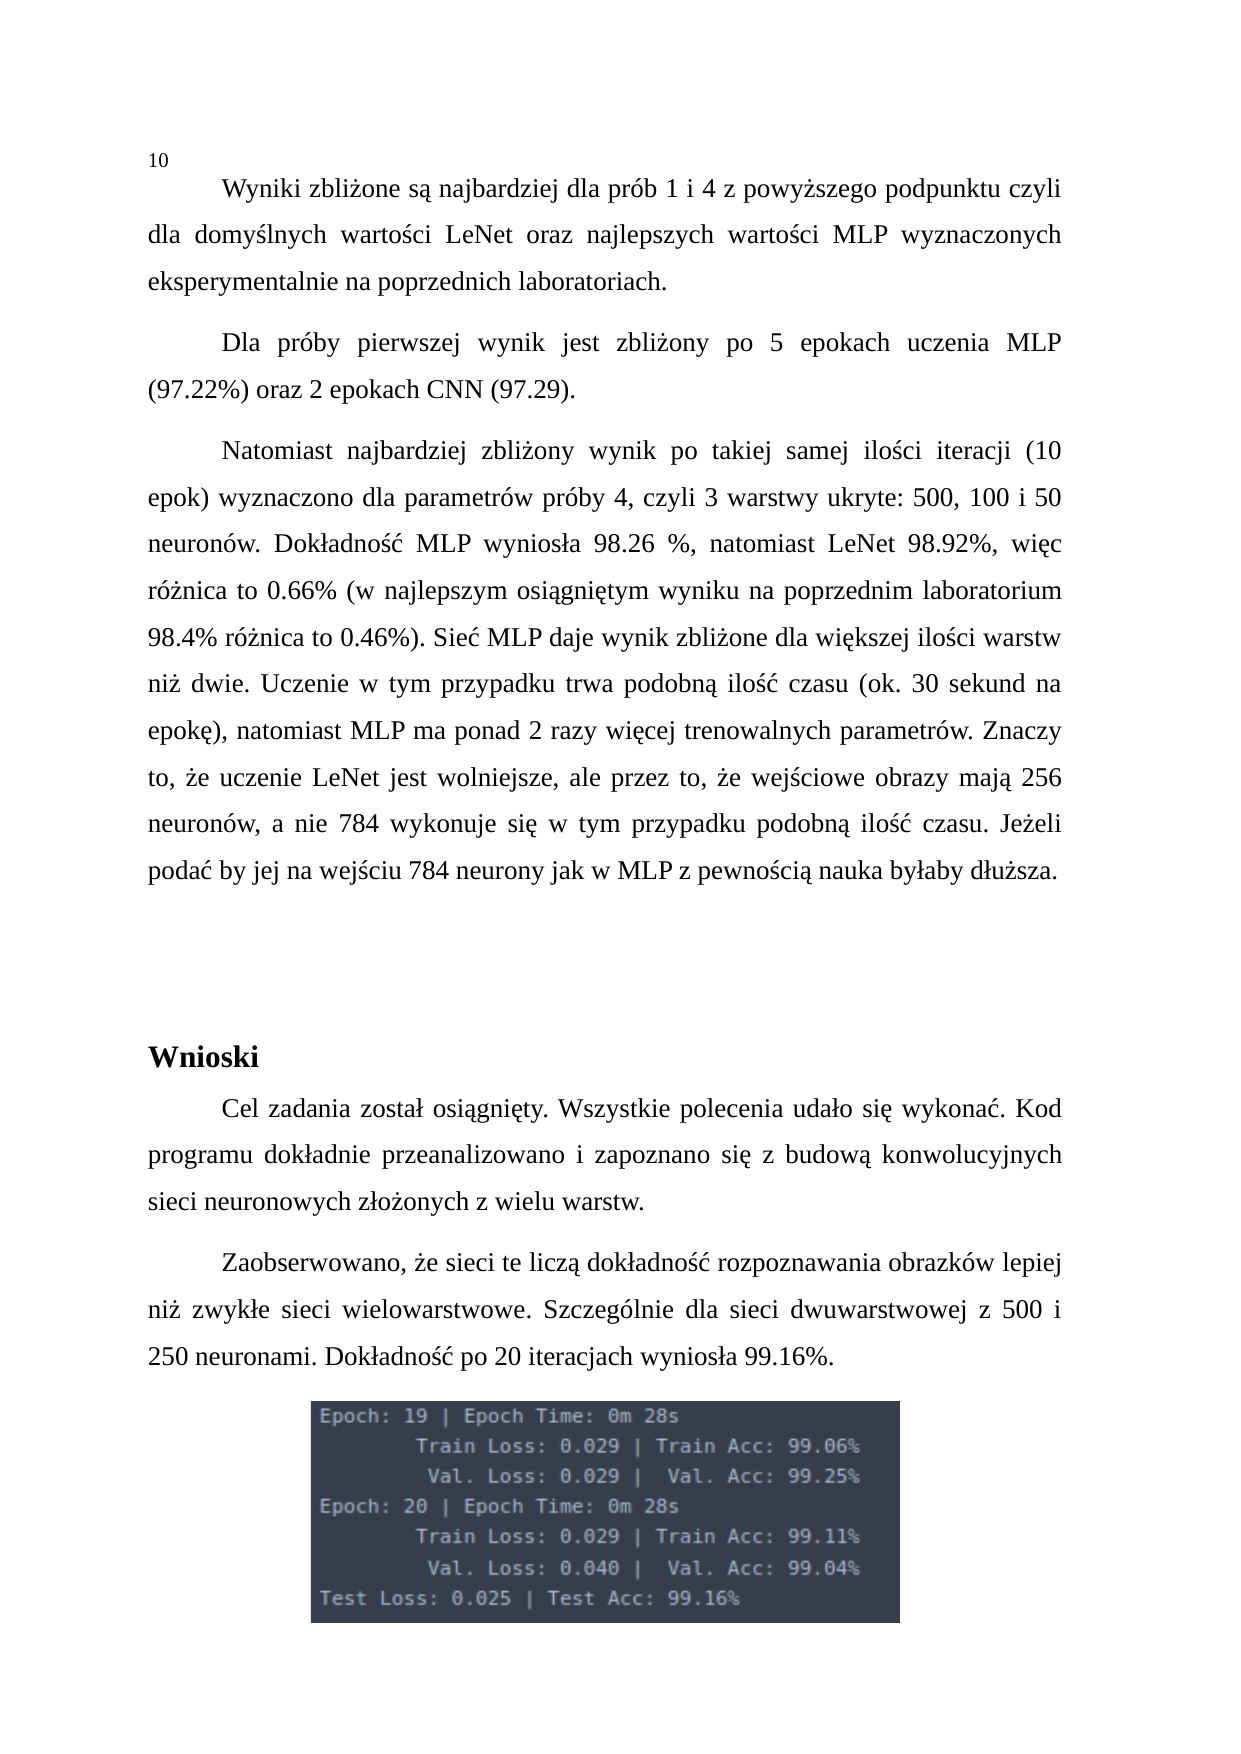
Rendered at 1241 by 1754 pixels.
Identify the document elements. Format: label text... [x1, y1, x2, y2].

text Dla próby pierwszej wynik jest zbliżony po 5 epokach uczenia MLP (97.22%) oraz 2 epokach CNN (97.29). [148, 326, 1063, 404]
text Natomiast najbardziej zbliżony wynik po takiej samej ilości iteracji (10 epok) wyznaczono dla parametrów próby 4, czyli 3 warstwy ukryte: 500, 100 i 50 neuronów. Dokładność MLP wyniosła 98.26 %, natomiast LeNet 98.92%, więc różnica to 0.66% (w najlepszym osiągniętym wyniku na poprzednim laboratorium 98.4% różnica to 0.46%). Sieć MLP daje wynik zbliżone dla większej ilości warstw niż dwie. Uczenie w tym przypadku trwa podobną ilość czasu (ok. 30 sekund na epokę), natomiast MLP ma ponad 2 razy więcej trenowalnych parametrów. Znaczy to, że uczenie LeNet jest wolniejsze, ale przez to, że wejściowe obrazy mają 256 neuronów, a nie 784 wykonuje się w tym przypadku podobną ilość czasu. Jeżeli podać by jej na wejściu 784 neurony jak w MLP z pewnością nauka byłaby dłuższa. [148, 434, 1063, 885]
picture [310, 1401, 900, 1623]
text Zaobserwowano, że sieci te liczą dokładność rozpoznawania obrazków lepiej niż zwykłe sieci wielowarstwowe. Szczególnie dla sieci dwuwarstwowej z 500 i 250 neuronami. Dokładność po 20 iteracjach wyniosła 99.16%. [148, 1246, 1063, 1371]
title Wnioski [148, 1038, 1063, 1074]
text Cel zadania został osiągnięty. Wszystkie polecenia udało się wykonać. Kod programu dokładnie przeanalizowano i zapoznano się z budową konwolucyjnych sieci neuronowych złożonych z wielu warstw. [148, 1092, 1063, 1216]
text Wyniki zbliżone są najbardziej dla prób 1 i 4 z powyższego podpunktu czyli dla domyślnych wartości LeNet oraz najlepszych wartości MLP wyznaczonych eksperymentalnie na poprzednich laboratoriach. [148, 172, 1063, 296]
